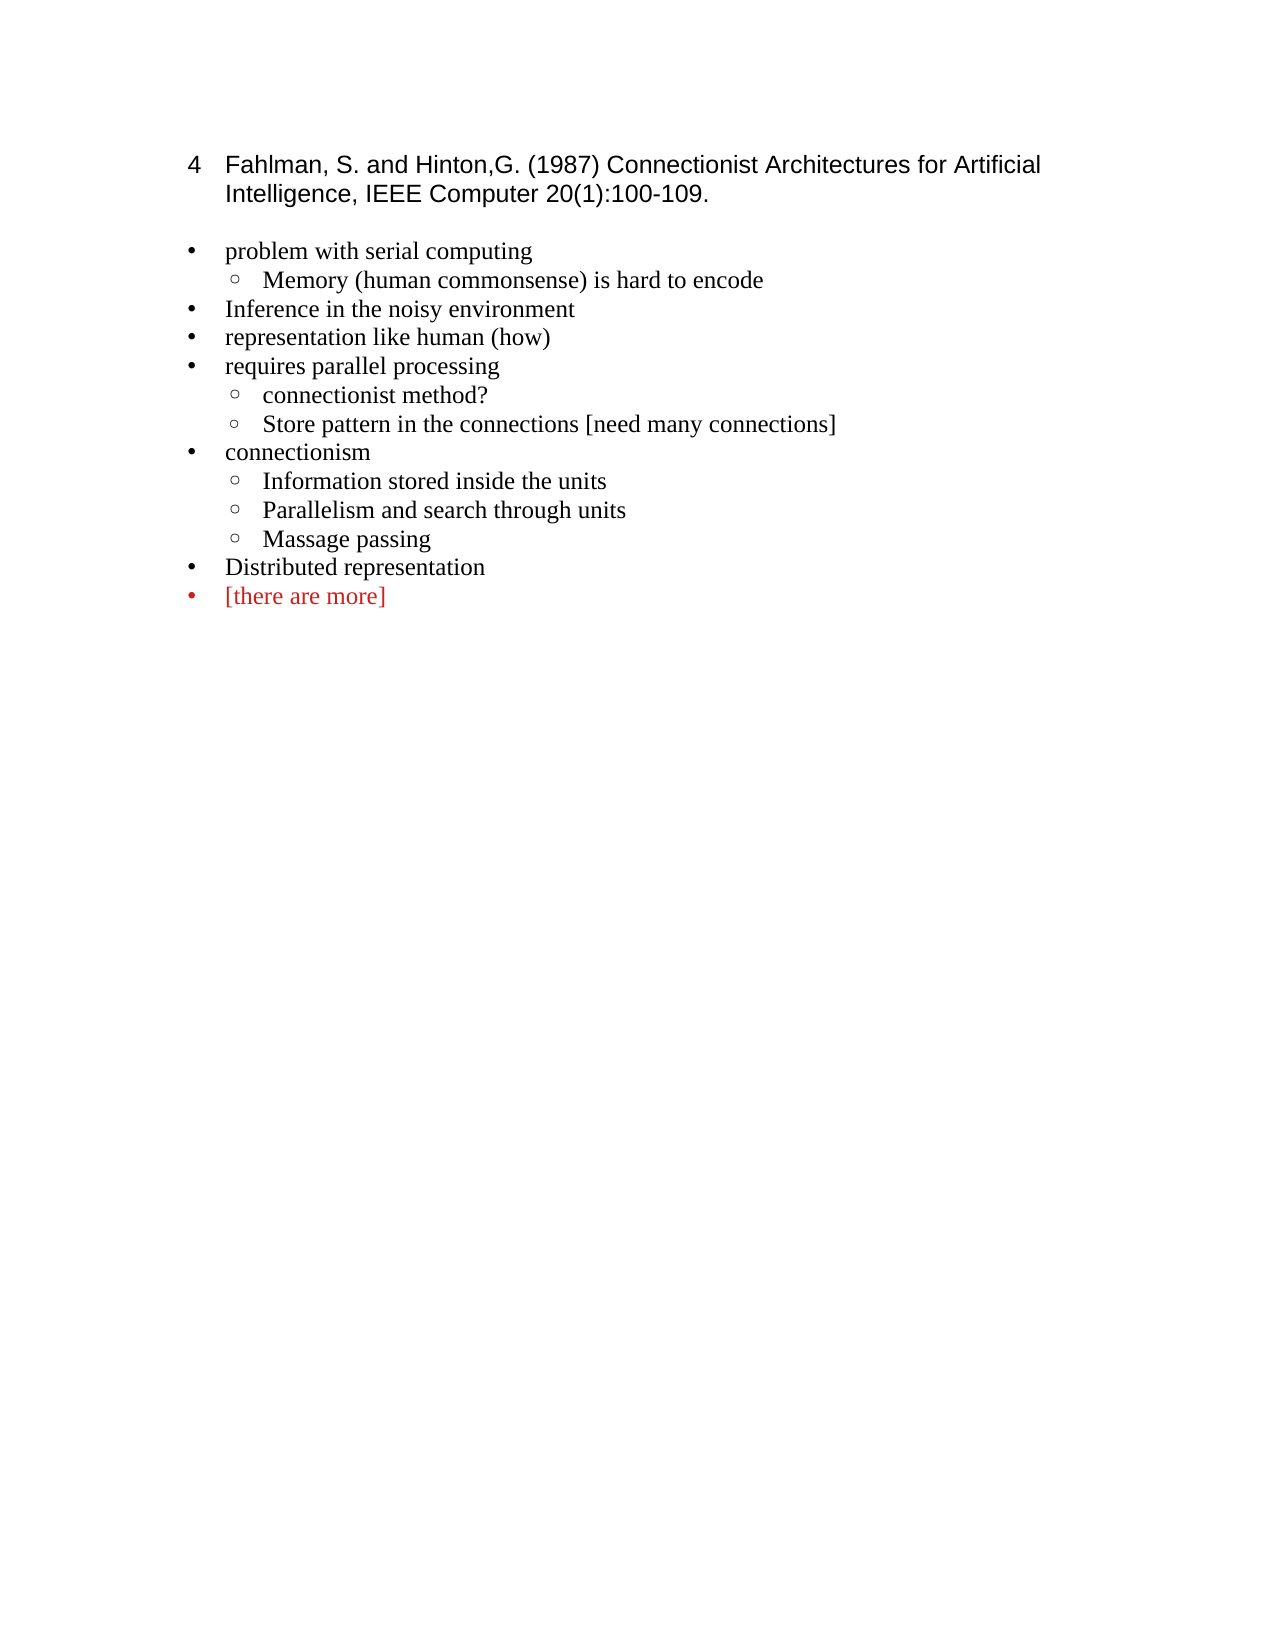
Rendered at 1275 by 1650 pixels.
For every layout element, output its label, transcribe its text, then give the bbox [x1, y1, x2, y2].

list connectionist method? [225, 380, 1125, 409]
list Massage passing [225, 524, 1125, 552]
list connectionism [187, 437, 1125, 466]
list representation like human (how) [187, 322, 1125, 351]
list Information stored inside the units [225, 466, 1125, 495]
list Parallelism and search through units [225, 495, 1125, 524]
list Distributed representation [187, 552, 1125, 581]
list Fahlman, S. and Hinton,G. (1987) Connectionist Architectures for Artificial Intelligence, IEEE Computer 20(1):100-109. [187, 150, 1125, 207]
list Inference in the noisy environment [187, 294, 1125, 322]
list requires parallel processing [187, 351, 1125, 380]
list Store pattern in the connections [need many connections] [225, 409, 1125, 437]
list [there are more] [187, 581, 1125, 610]
list Memory (human commonsense) is hard to encode [225, 265, 1125, 294]
list problem with serial computing [187, 236, 1125, 265]
